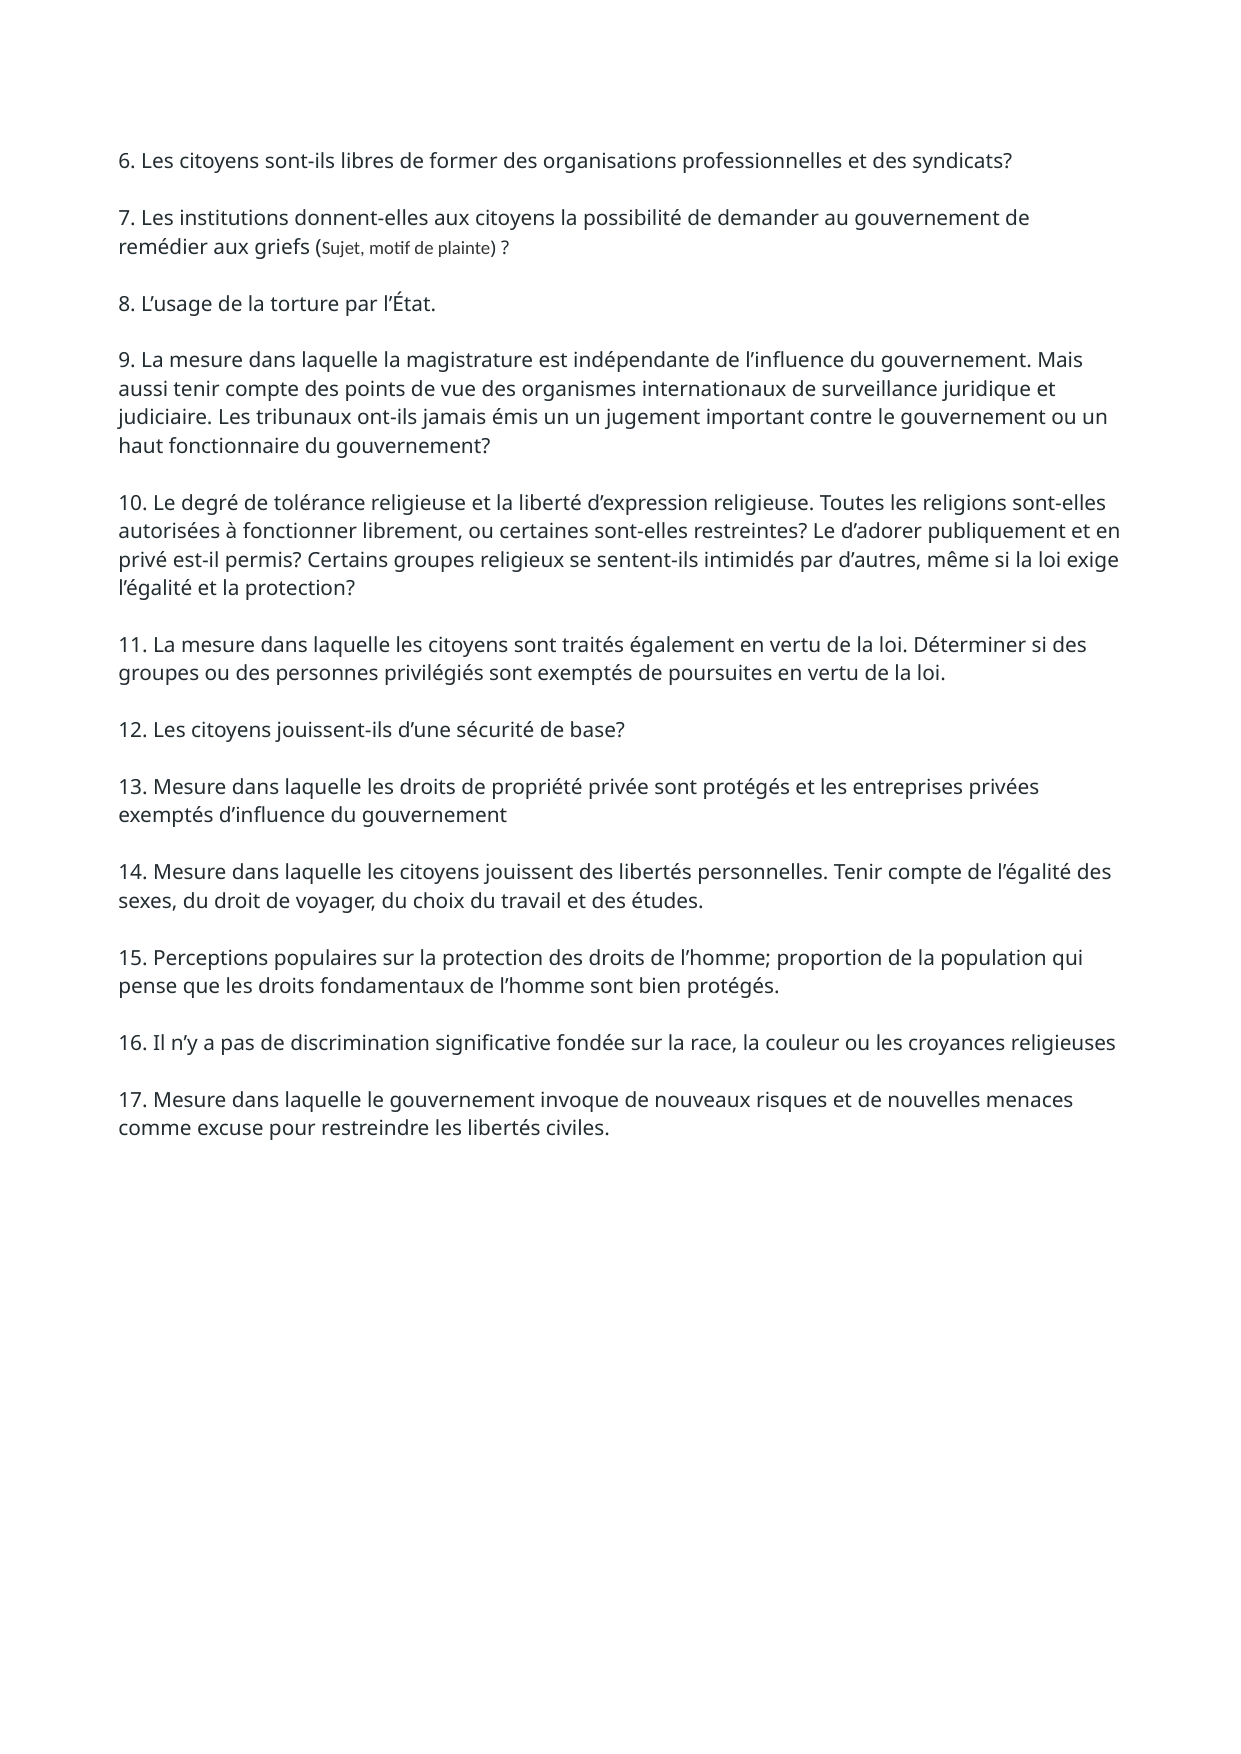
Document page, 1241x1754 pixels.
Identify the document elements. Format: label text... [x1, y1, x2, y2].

text 7. Les institutions donnent-elles aux citoyens la possibilité de demander au gouvernement de remédier aux griefs (Sujet, motif de plainte) ? [118, 175, 1122, 260]
text 12. Les citoyens jouissent-ils d’une sécurité de base? [118, 687, 1122, 744]
text 9. La mesure dans laquelle la magistrature est indépendante de l’influence du gouvernement. Mais aussi tenir compte des points de vue des organismes internationaux de surveillance juridique et judiciaire. Les tribunaux ont-ils jamais émis un un jugement important contre le gouvernement ou un haut fonctionnaire du gouvernement? [118, 317, 1122, 459]
text 10. Le degré de tolérance religieuse et la liberté d’expression religieuse. Toutes les religions sont-elles autorisées à fonctionner librement, ou certaines sont-elles restreintes? Le d’adorer publiquement et en privé est-il permis? Certains groupes religieux se sentent-ils intimidés par d’autres, même si la loi exige l’égalité et la protection? [118, 459, 1122, 602]
text 13. Mesure dans laquelle les droits de propriété privée sont protégés et les entreprises privées exemptés d’influence du gouvernement [118, 744, 1122, 829]
text 8. L’usage de la torture par l’État. [118, 260, 1122, 317]
text 16. Il n’y a pas de discrimination significative fondée sur la race, la couleur ou les croyances religieuses [118, 1000, 1122, 1057]
text 17. Mesure dans laquelle le gouvernement invoque de nouveaux risques et de nouvelles menaces comme excuse pour restreindre les libertés civiles. [118, 1057, 1122, 1142]
text 15. Perceptions populaires sur la protection des droits de l’homme; proportion de la population qui pense que les droits fondamentaux de l’homme sont bien protégés. [118, 914, 1122, 1000]
text 6. Les citoyens sont-ils libres de former des organisations professionnelles et des syndicats? [118, 118, 1122, 175]
text 11. La mesure dans laquelle les citoyens sont traités également en vertu de la loi. Déterminer si des groupes ou des personnes privilégiés sont exemptés de poursuites en vertu de la loi. [118, 602, 1122, 687]
text 14. Mesure dans laquelle les citoyens jouissent des libertés personnelles. Tenir compte de l’égalité des sexes, du droit de voyager, du choix du travail et des études. [118, 829, 1122, 914]
